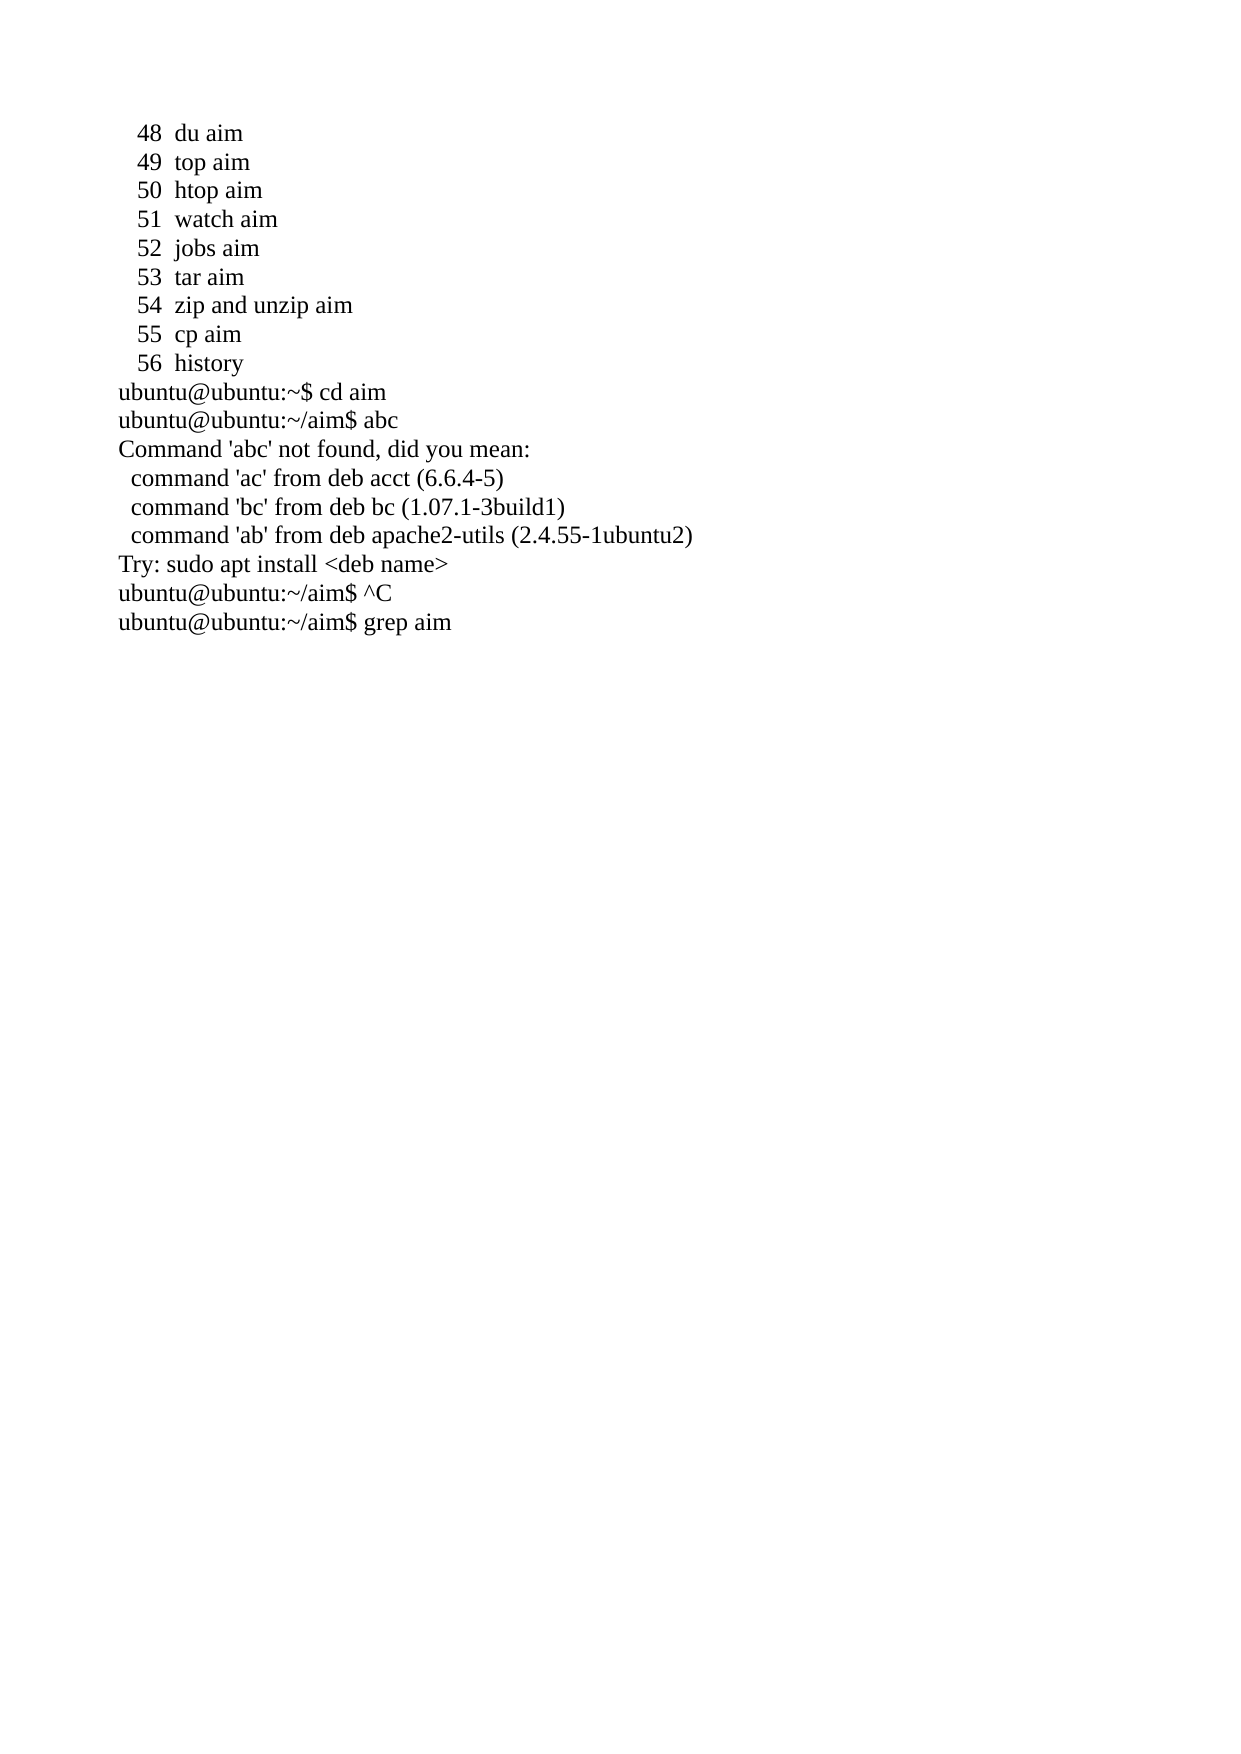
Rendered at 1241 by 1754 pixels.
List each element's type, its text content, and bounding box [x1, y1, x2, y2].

text command 'ac' from deb acct (6.6.4-5) [118, 463, 1122, 492]
text command 'bc' from deb bc (1.07.1-3build1) [118, 492, 1122, 521]
text 52 jobs aim [118, 233, 1122, 262]
text ubuntu@ubuntu:~$ cd aim [118, 377, 1122, 406]
text Command 'abc' not found, did you mean: [118, 434, 1122, 463]
text 51 watch aim [118, 204, 1122, 233]
text 48 du aim [118, 118, 1122, 147]
text ubuntu@ubuntu:~/aim$ ^C [118, 578, 1122, 607]
text ubuntu@ubuntu:~/aim$ grep aim [118, 607, 1122, 636]
text 55 cp aim [118, 319, 1122, 348]
text command 'ab' from deb apache2-utils (2.4.55-1ubuntu2) [118, 521, 1122, 549]
text 49 top aim [118, 147, 1122, 176]
text 54 zip and unzip aim [118, 291, 1122, 319]
text 56 history [118, 348, 1122, 377]
text 53 tar aim [118, 262, 1122, 291]
text ubuntu@ubuntu:~/aim$ abc [118, 406, 1122, 434]
text 50 htop aim [118, 176, 1122, 204]
text Try: sudo apt install <deb name> [118, 549, 1122, 578]
